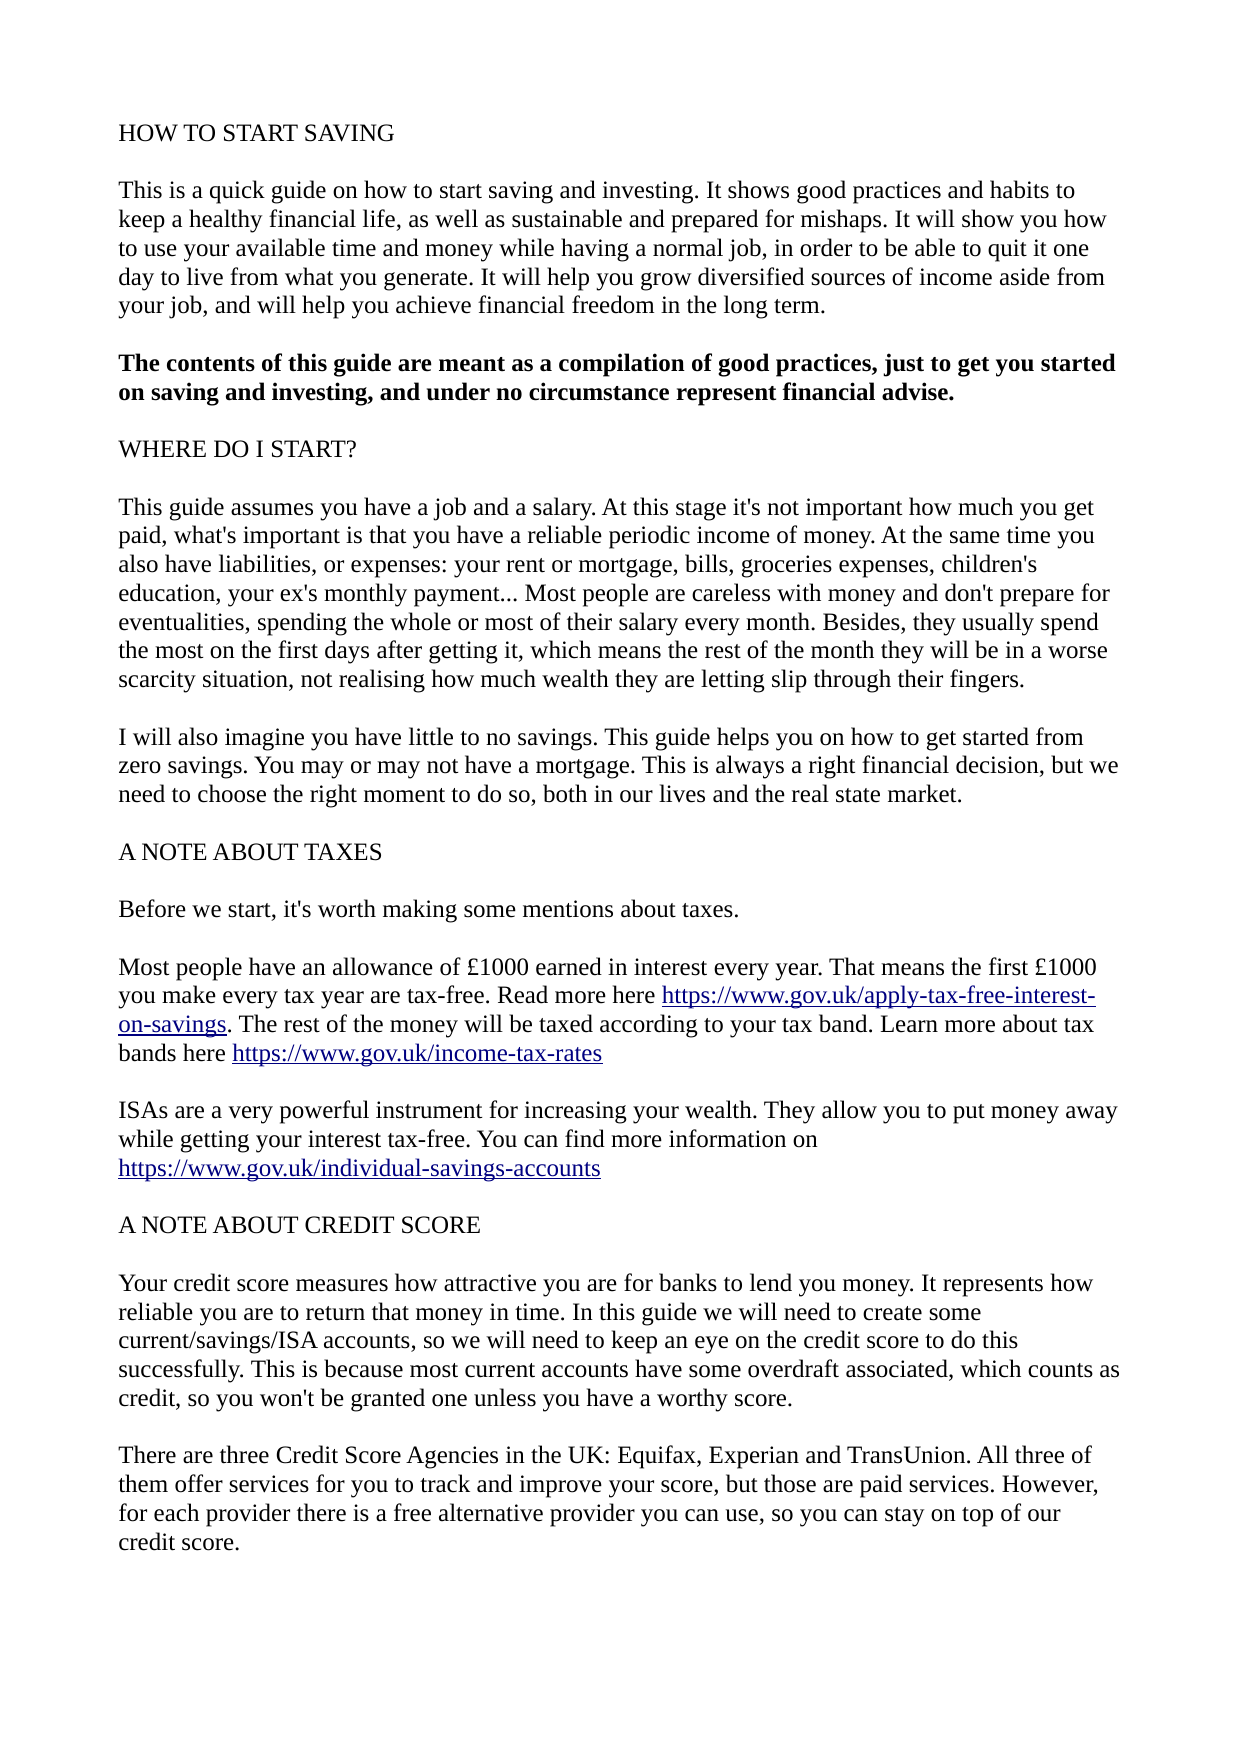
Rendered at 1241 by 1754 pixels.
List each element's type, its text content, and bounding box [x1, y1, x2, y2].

text This is a quick guide on how to start saving and investing. It shows good practices and habits to keep a healthy financial life, as well as sustainable and prepared for mishaps. It will show you how to use your available time and money while having a normal job, in order to be able to quit it one day to live from what you generate. It will help you grow diversified sources of income aside from your job, and will help you achieve financial freedom in the long term. [118, 176, 1122, 319]
text I will also imagine you have little to no savings. This guide helps you on how to get started from zero savings. You may or may not have a mortgage. This is always a right financial decision, but we need to choose the right moment to do so, both in our lives and the real state market. [118, 722, 1122, 808]
text This guide assumes you have a job and a salary. At this stage it's not important how much you get paid, what's important is that you have a reliable periodic income of money. At the same time you also have liabilities, or expenses: your rent or mortgage, bills, groceries expenses, children's education, your ex's monthly payment... Most people are careless with money and don't prepare for eventualities, spending the whole or most of their salary every month. Besides, they usually spend the most on the first days after getting it, which means the rest of the month they will be in a worse scarcity situation, not realising how much wealth they are letting slip through their fingers. [118, 492, 1122, 693]
text There are three Credit Score Agencies in the UK: Equifax, Experian and TransUnion. All three of them offer services for you to track and improve your score, but those are paid services. However, for each provider there is a free alternative provider you can use, so you can stay on top of our credit score. [118, 1441, 1122, 1556]
text ISAs are a very powerful instrument for increasing your wealth. They allow you to put money away while getting your interest tax-free. You can find more information on https://www.gov.uk/individual-savings-accounts [118, 1096, 1122, 1182]
text HOW TO START SAVING [118, 118, 1122, 147]
text A NOTE ABOUT CREDIT SCORE [118, 1211, 1122, 1239]
text Your credit score measures how attractive you are for banks to lend you money. It represents how reliable you are to return that money in time. In this guide we will need to create some current/savings/ISA accounts, so we will need to keep an eye on the credit score to do this successfully. This is because most current accounts have some overdraft associated, which counts as credit, so you won't be granted one unless you have a worthy score. [118, 1268, 1122, 1412]
text The contents of this guide are meant as a compilation of good practices, just to get you started on saving and investing, and under no circumstance represent financial advise. [118, 348, 1122, 406]
text WHERE DO I START? [118, 434, 1122, 463]
text Before we start, it's worth making some mentions about taxes. [118, 894, 1122, 923]
text Most people have an allowance of £1000 earned in interest every year. That means the first £1000 you make every tax year are tax-free. Read more here https://www.gov.uk/apply-tax-free-interest-on-savings. The rest of the money will be taxed according to your tax band. Learn more about tax bands here https://www.gov.uk/income-tax-rates [118, 952, 1122, 1067]
text A NOTE ABOUT TAXES [118, 837, 1122, 866]
